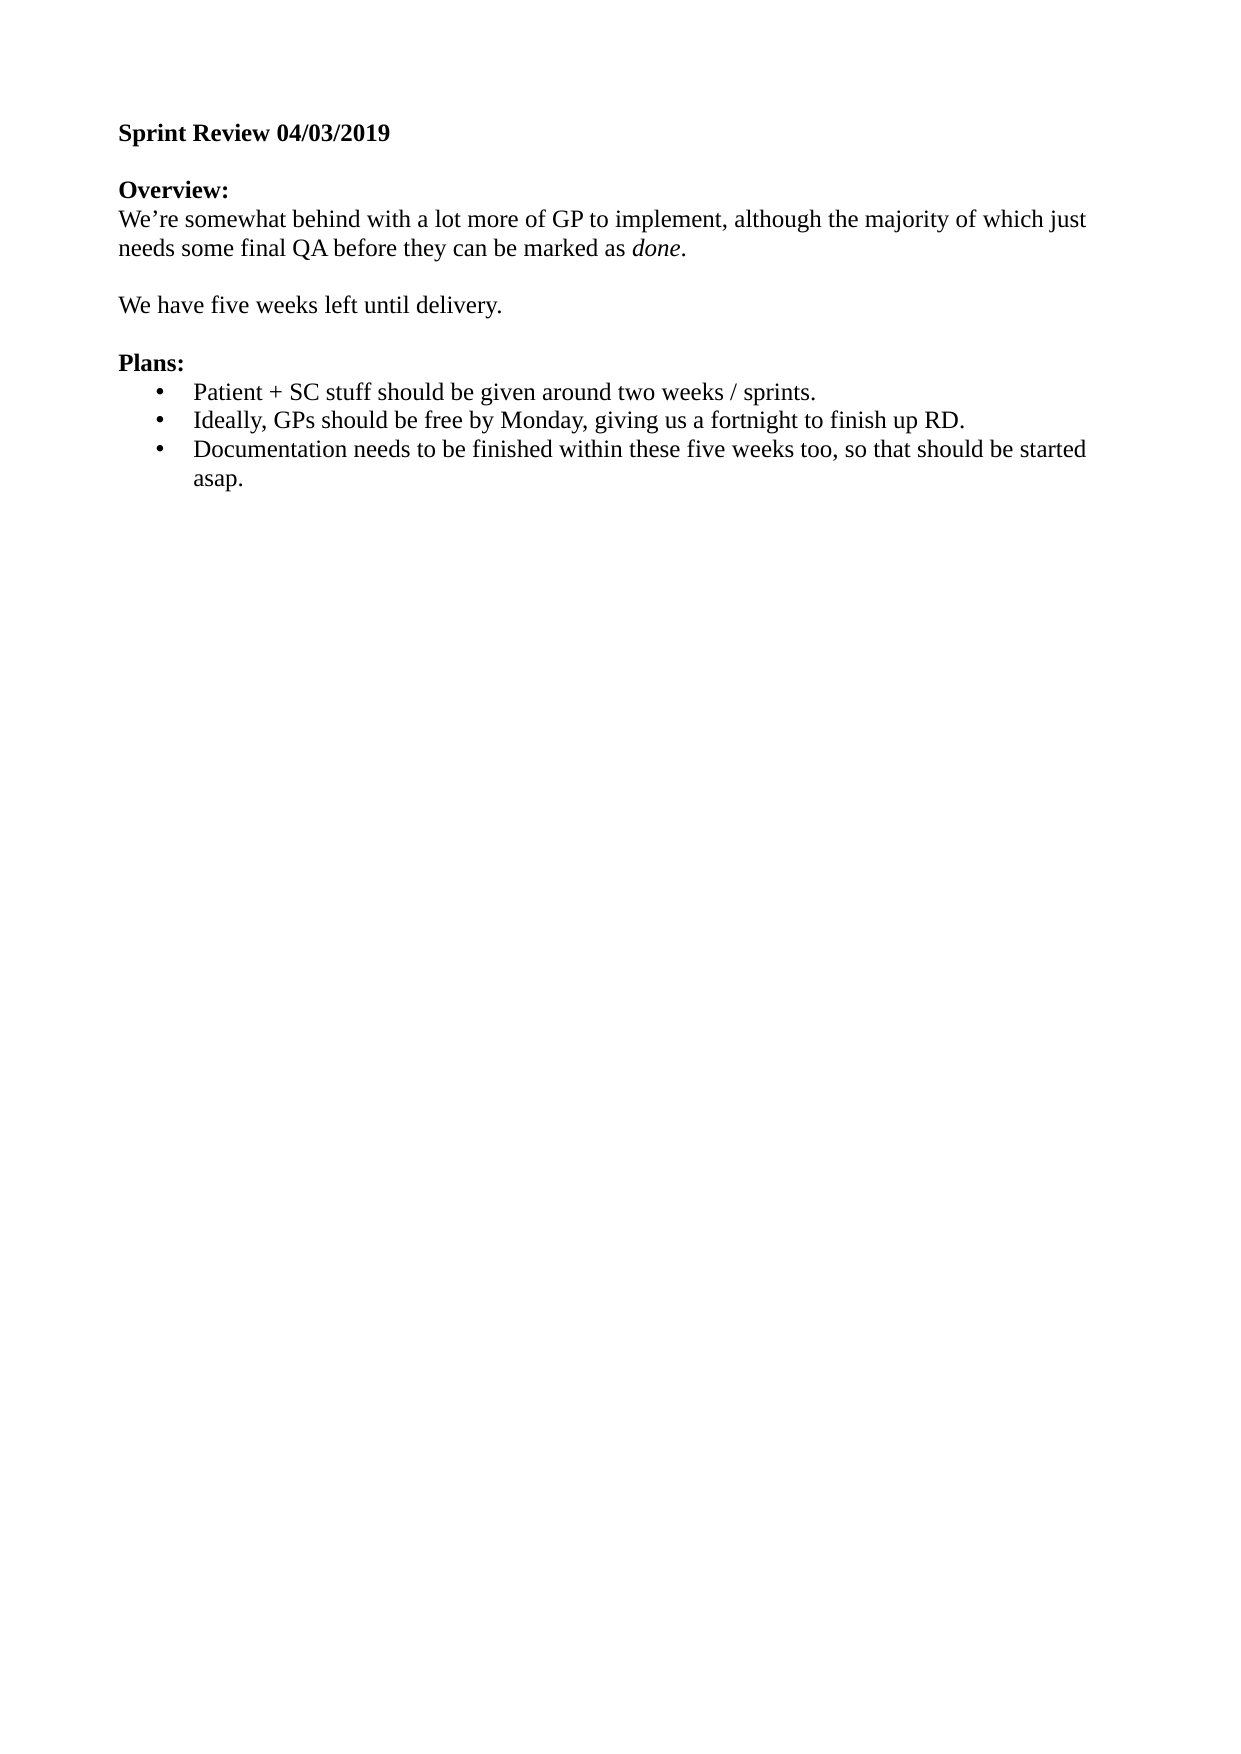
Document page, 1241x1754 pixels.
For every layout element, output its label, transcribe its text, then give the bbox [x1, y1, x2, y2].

list Ideally, GPs should be free by Monday, giving us a fortnight to finish up RD. [156, 406, 1122, 434]
text Plans: [118, 348, 1122, 377]
list Patient + SC stuff should be given around two weeks / sprints. [156, 377, 1122, 406]
list Documentation needs to be finished within these five weeks too, so that should be started asap. [156, 434, 1122, 492]
text We’re somewhat behind with a lot more of GP to implement, although the majority of which just needs some final QA before they can be marked as done. [118, 204, 1122, 262]
text Overview: [118, 176, 1122, 204]
text Sprint Review 04/03/2019 [118, 118, 1122, 147]
text We have five weeks left until delivery. [118, 291, 1122, 319]
